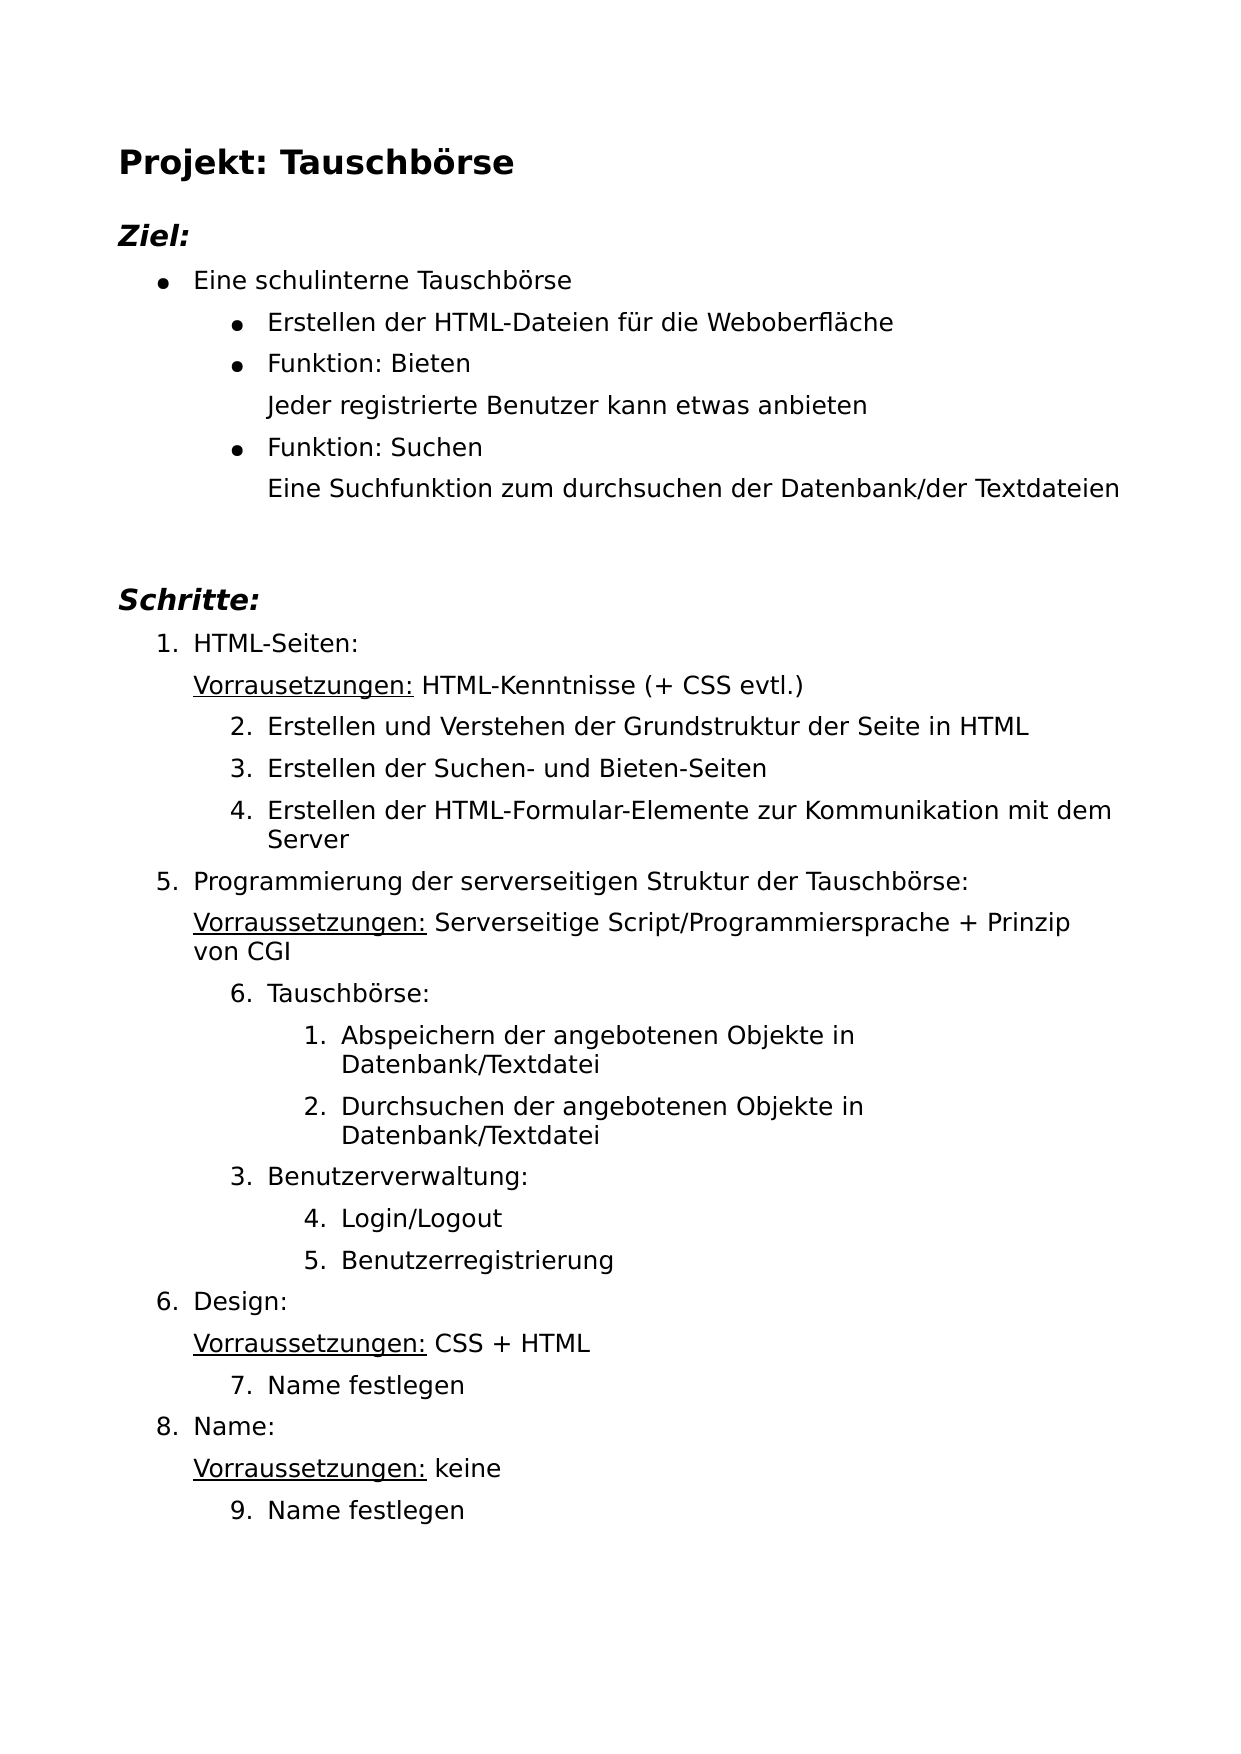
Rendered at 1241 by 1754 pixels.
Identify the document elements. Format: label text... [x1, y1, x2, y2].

list Name festlegen [229, 1496, 1122, 1525]
list Name: [156, 1413, 1122, 1442]
list Funktion: Bieten [229, 349, 1122, 379]
list Eine schulinterne Tauschbörse [156, 266, 1122, 295]
subtitle Ziel: [118, 220, 1122, 254]
list Benutzerverwaltung: [229, 1163, 1122, 1192]
list Eine Suchfunktion zum durchsuchen der Datenbank/der Textdateien [229, 474, 1122, 504]
list Login/Logout [303, 1204, 1122, 1233]
list Durchsuchen der angebotenen Objekte in Datenbank/Textdatei [303, 1092, 1122, 1150]
list Vorraussetzungen: CSS + HTML [156, 1329, 1122, 1358]
list Erstellen der HTML-Dateien für die Weboberfläche [229, 308, 1122, 337]
list Design: [156, 1288, 1122, 1317]
list Vorrausetzungen: HTML-Kenntnisse (+ CSS evtl.) [156, 671, 1122, 700]
list Erstellen der HTML-Formular-Elemente zur Kommunikation mit dem Server [229, 796, 1122, 854]
list Benutzerregistrierung [303, 1246, 1122, 1275]
list Tauschbörse: [229, 979, 1122, 1008]
subtitle Projekt: Tauschbörse [118, 143, 1122, 182]
list Funktion: Suchen [229, 433, 1122, 462]
subtitle Schritte: [118, 583, 1122, 617]
list HTML-Seiten: [156, 629, 1122, 658]
list Vorraussetzungen: Serverseitige Script/Programmiersprache + Prinzip von CGI [156, 908, 1122, 967]
list Jeder registrierte Benutzer kann etwas anbieten [229, 391, 1122, 420]
list Name festlegen [229, 1371, 1122, 1400]
list Erstellen der Suchen- und Bieten-Seiten [229, 754, 1122, 783]
list Abspeichern der angebotenen Objekte in Datenbank/Textdatei [303, 1021, 1122, 1079]
list Vorraussetzungen: keine [156, 1454, 1122, 1483]
list Programmierung der serverseitigen Struktur der Tauschbörse: [156, 867, 1122, 896]
list Erstellen und Verstehen der Grundstruktur der Seite in HTML [229, 713, 1122, 742]
